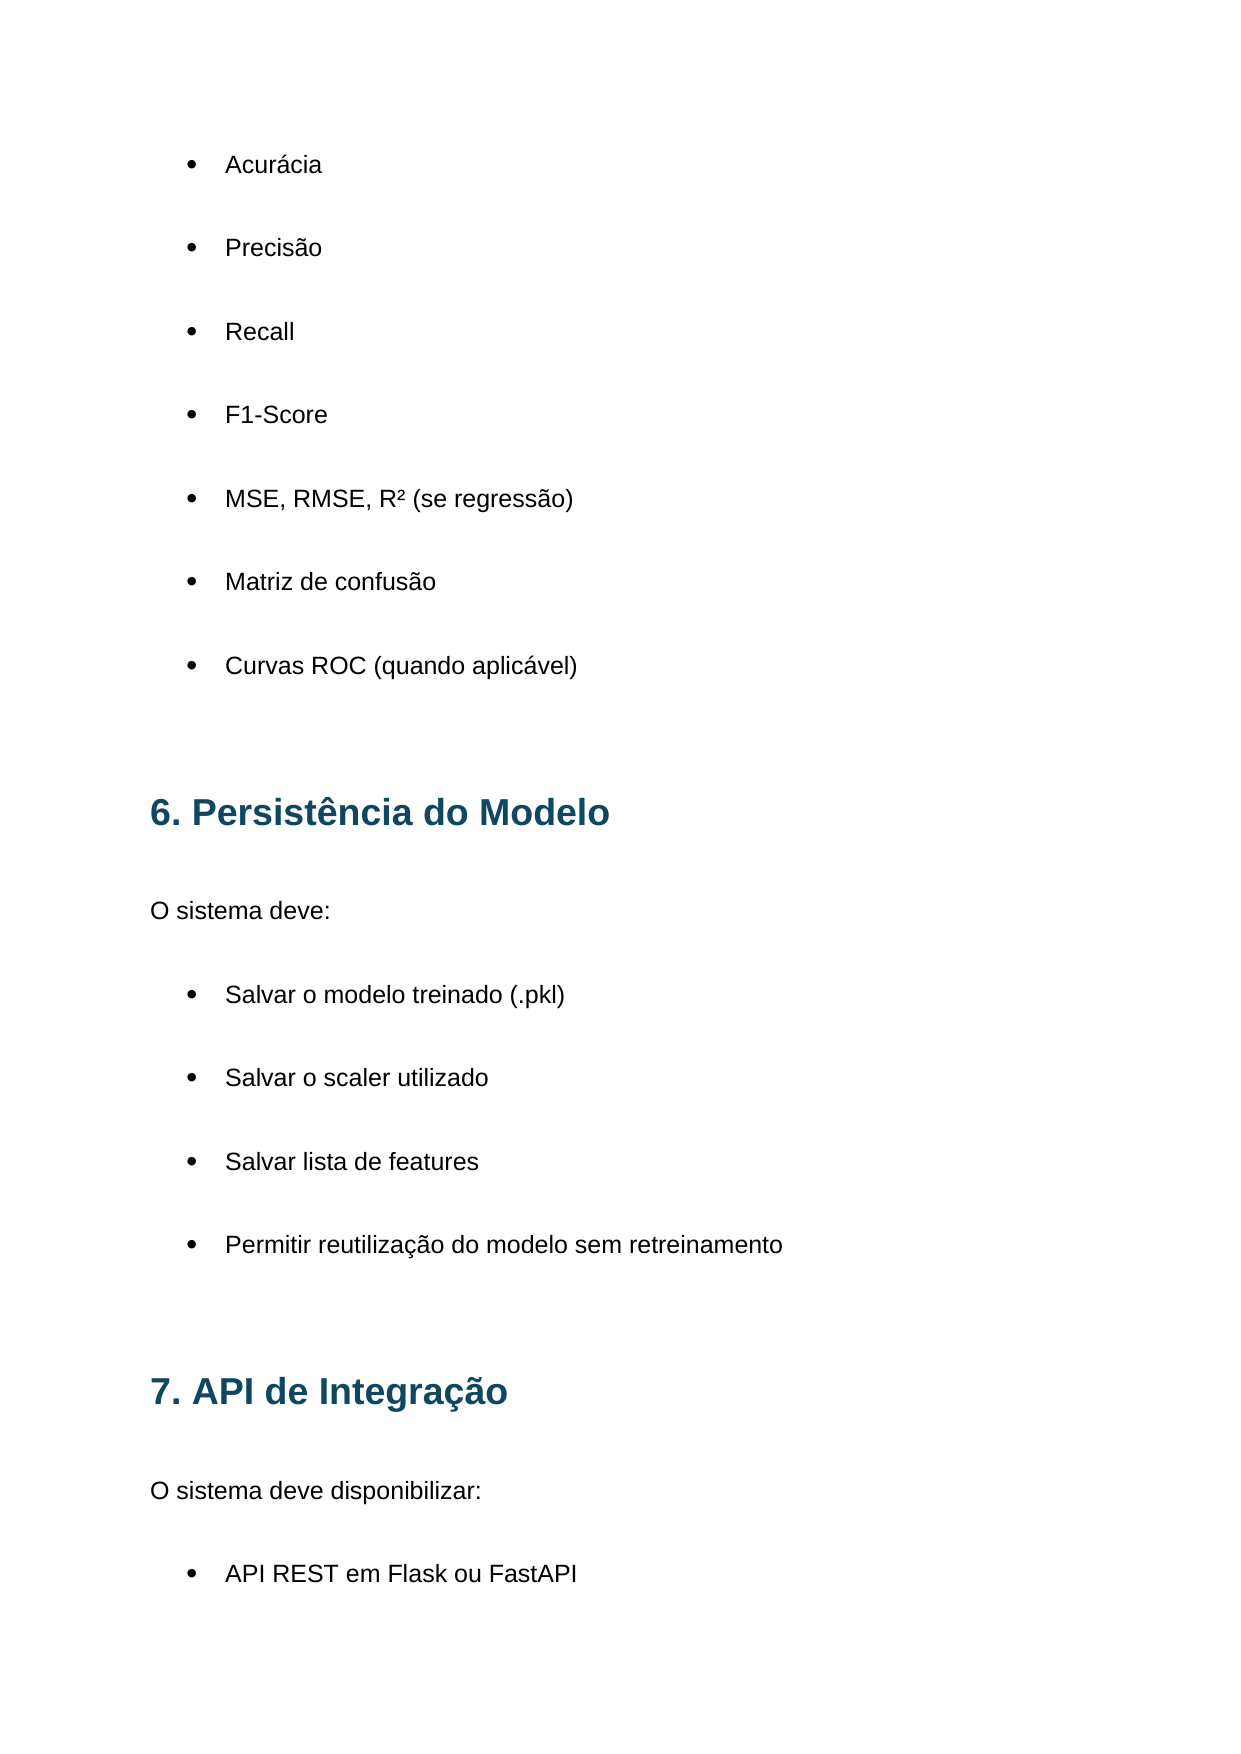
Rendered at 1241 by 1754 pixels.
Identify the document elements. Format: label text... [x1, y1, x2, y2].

list Permitir reutilização do modelo sem retreinamento [187, 1230, 1090, 1259]
list API REST em Flask ou FastAPI [187, 1559, 1090, 1588]
text O sistema deve: [150, 896, 1090, 925]
list Curvas ROC (quando aplicável) [187, 651, 1090, 679]
list Matriz de confusão [187, 567, 1090, 596]
list MSE, RMSE, R² (se regressão) [187, 484, 1090, 513]
list F1-Score [187, 400, 1090, 429]
list Salvar o modelo treinado (.pkl) [187, 980, 1090, 1008]
list Recall [187, 317, 1090, 346]
list Precisão [187, 233, 1090, 262]
subtitle 7. API de Integração [150, 1369, 1090, 1413]
list Salvar lista de features [187, 1147, 1090, 1175]
subtitle 6. Persistência do Modelo [150, 790, 1090, 833]
list Salvar o scaler utilizado [187, 1063, 1090, 1092]
list Acurácia [187, 150, 1090, 179]
text O sistema deve disponibilizar: [150, 1476, 1090, 1504]
